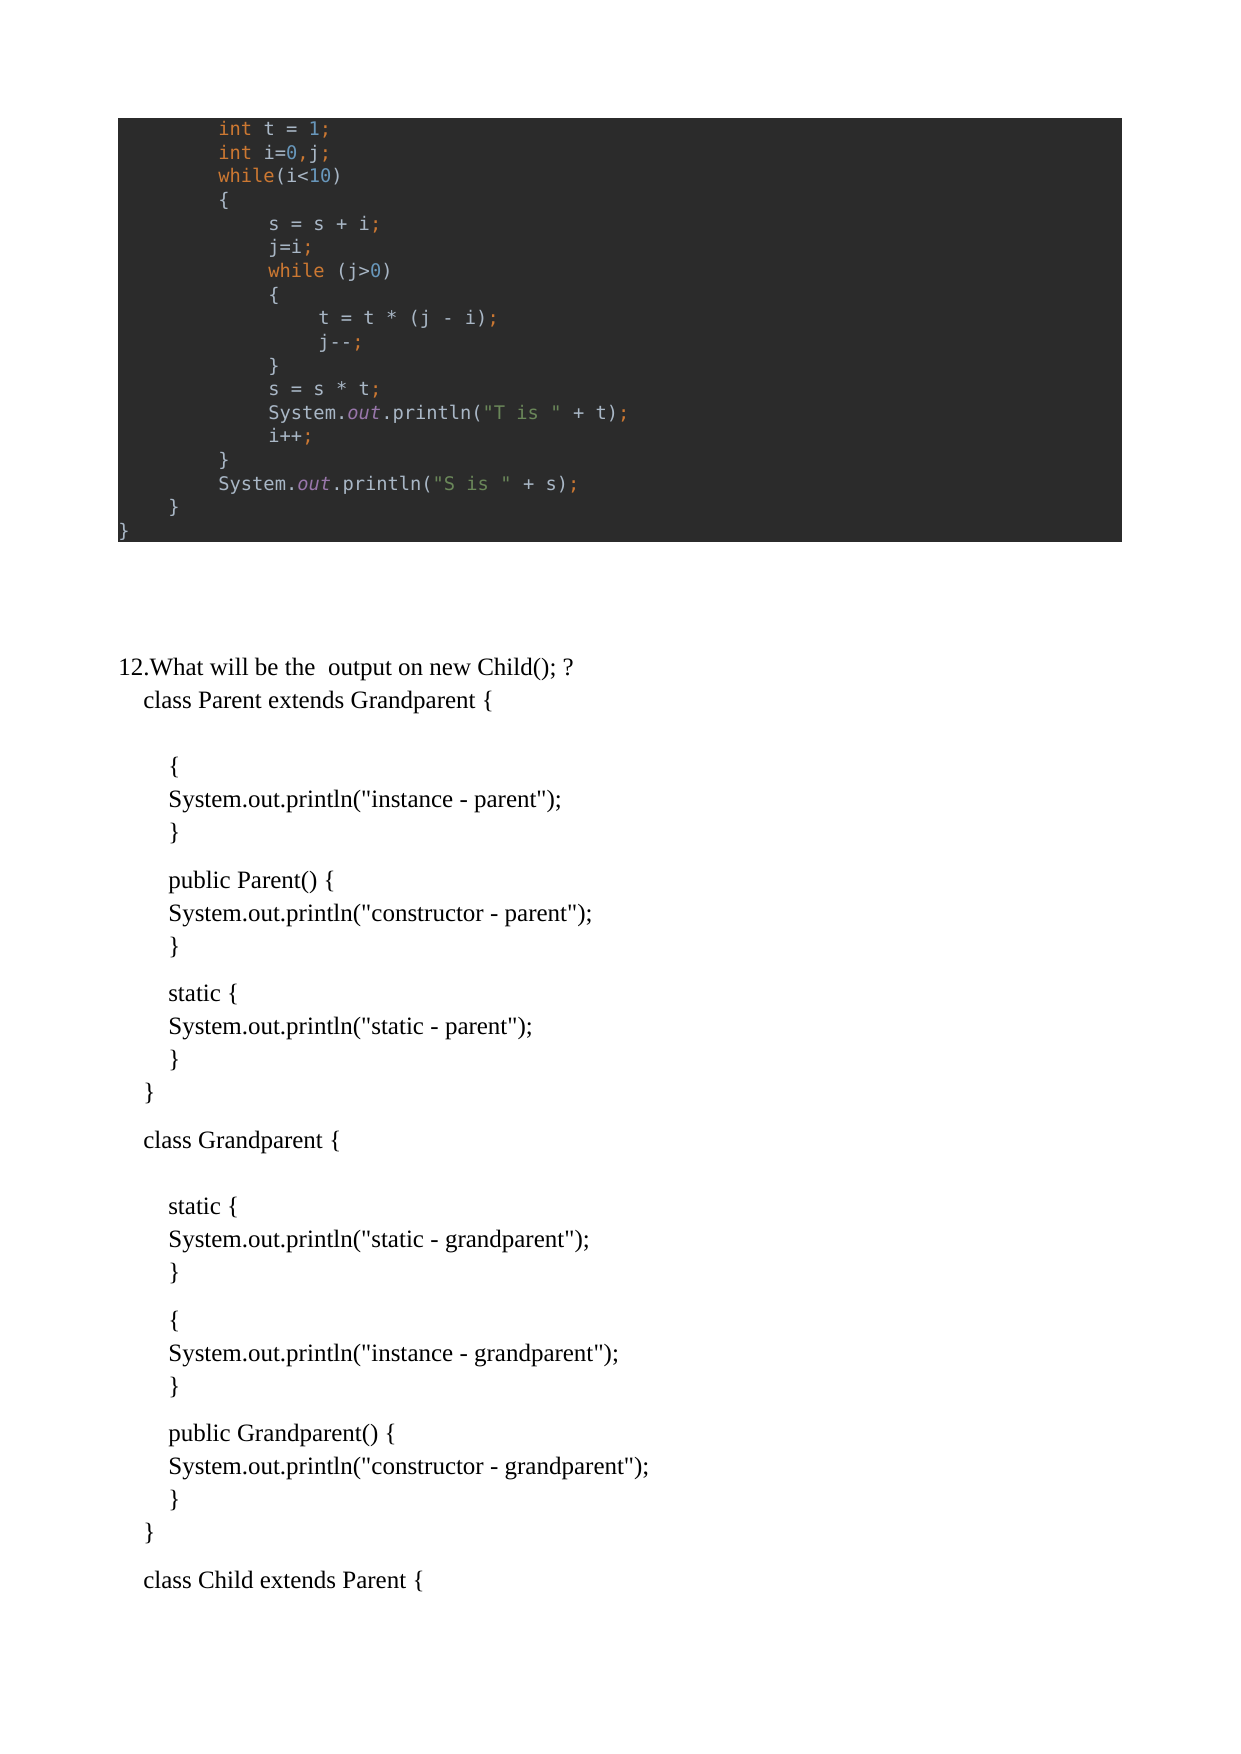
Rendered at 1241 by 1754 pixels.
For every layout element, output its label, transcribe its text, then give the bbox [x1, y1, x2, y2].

text System.out.println("T is " + t); [118, 402, 1122, 426]
text class Child extends Parent { [118, 1565, 1122, 1594]
text t = t * (j - i); [118, 307, 1122, 331]
text j--; [118, 331, 1122, 354]
text public Parent() { System.out.println("constructor - parent"); } [118, 865, 1122, 959]
text 12.What will be the output on new Child(); ? class Parent extends Grandparent { { System.out.println("instance - parent"); } [118, 619, 1122, 846]
text System.out.println("S is " + s); [118, 473, 1122, 496]
text while (j>0) [118, 260, 1122, 284]
text static { System.out.println("static - parent"); } } [118, 978, 1122, 1106]
text { [118, 189, 1122, 213]
text } [118, 496, 1122, 520]
text { [118, 284, 1122, 307]
text } [118, 449, 1122, 473]
text s = s + i; [118, 213, 1122, 236]
text s = s * t; [118, 378, 1122, 402]
text j=i; [118, 236, 1122, 260]
text i++; [118, 426, 1122, 449]
text int i=0,j; [118, 142, 1122, 165]
text class Grandparent { static { System.out.println("static - grandparent"); } [118, 1125, 1122, 1286]
text int t = 1; [118, 118, 1122, 142]
text while(i<10) [118, 165, 1122, 189]
text } [118, 520, 1122, 542]
text public Grandparent() { System.out.println("constructor - grandparent"); } } [118, 1418, 1122, 1546]
text { System.out.println("instance - grandparent"); } [118, 1305, 1122, 1399]
text } [118, 354, 1122, 378]
